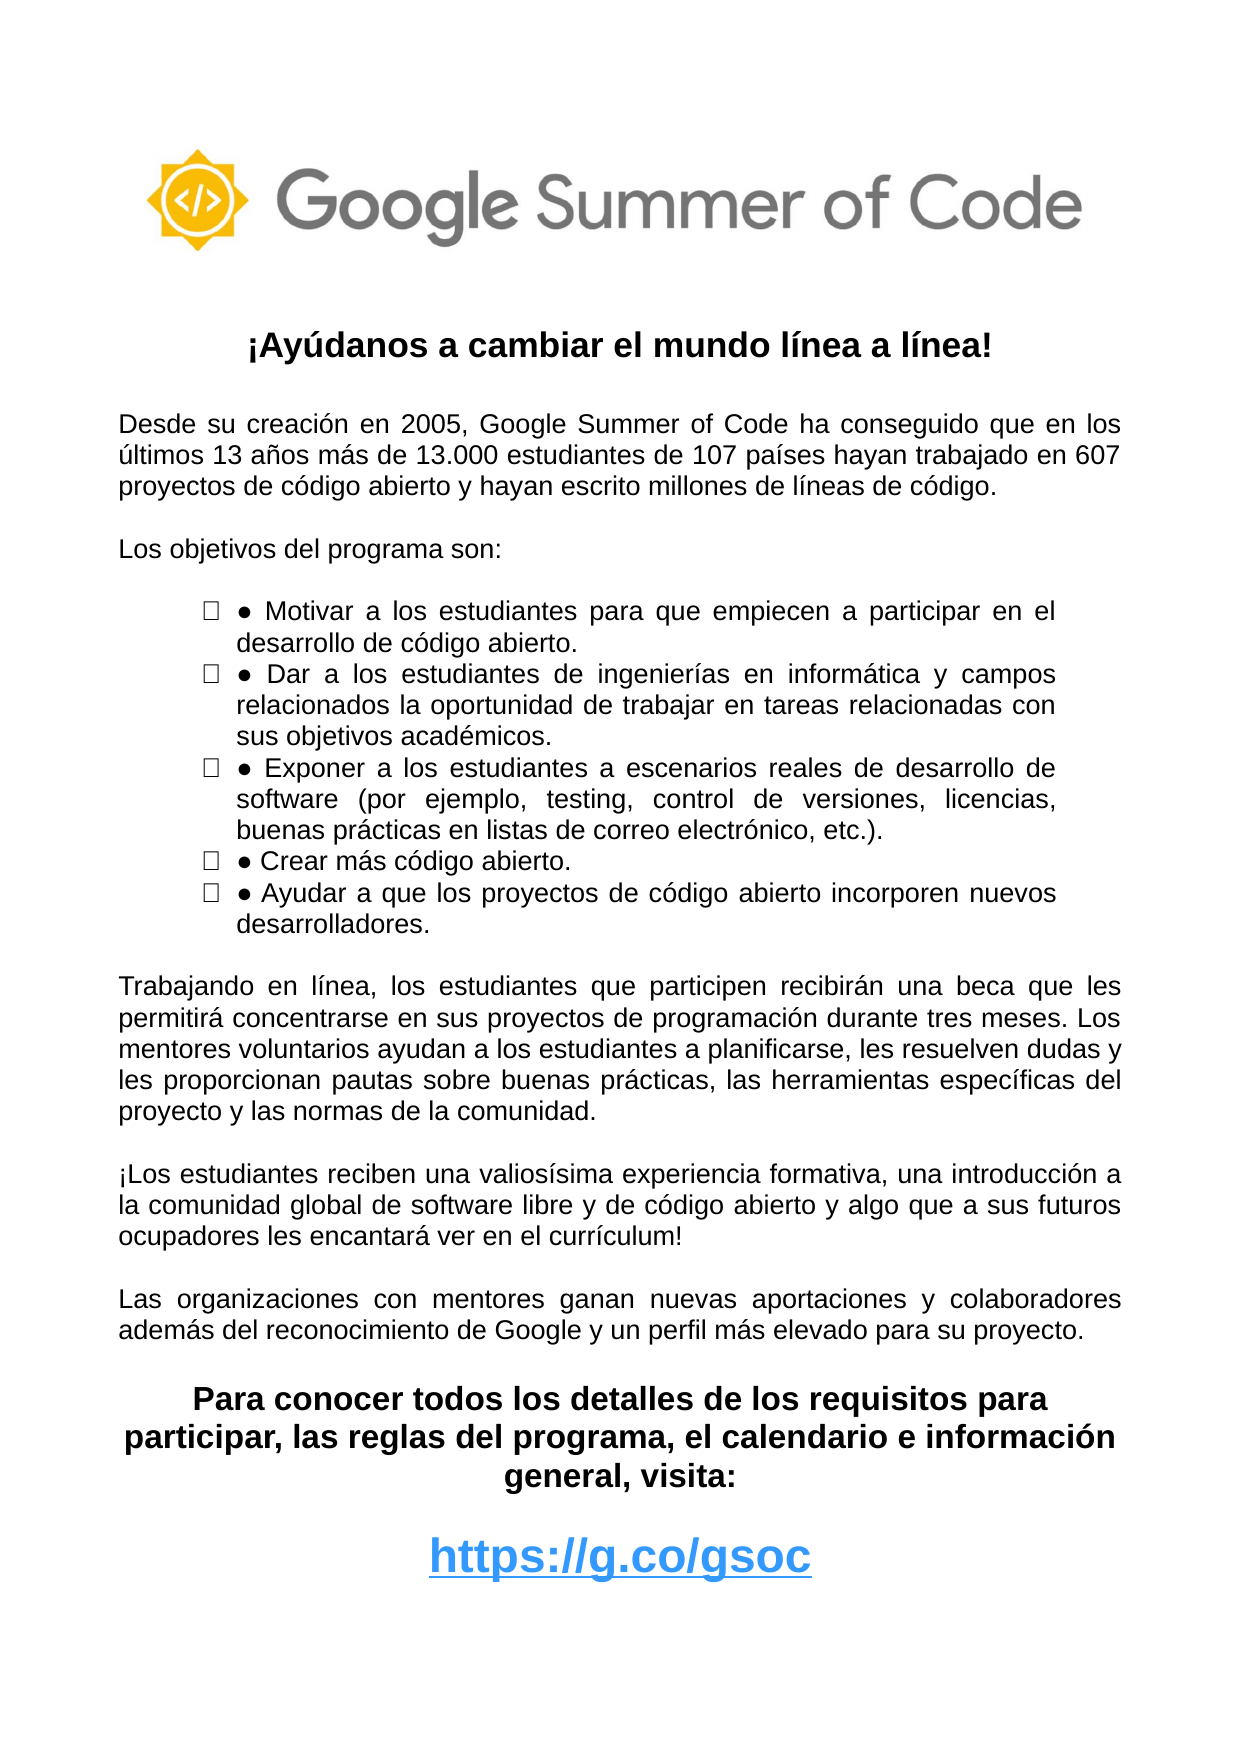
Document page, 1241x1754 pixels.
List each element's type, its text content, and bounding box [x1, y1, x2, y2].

list ● Crear más código abierto. [201, 845, 1057, 877]
text Para conocer todos los detalles de los requisitos para participar, las reglas del programa, el calendario e información general, visita: [118, 1379, 1122, 1494]
list ● Exponer a los estudiantes a escenarios reales de desarrollo de software (por ejemplo, testing, control de versiones, licencias, buenas prácticas en listas de correo electrónico, etc.). [201, 752, 1057, 845]
list ● Dar a los estudiantes de ingenierías en informática y campos relacionados la oportunidad de trabajar en tareas relacionadas con sus objetivos académicos. [201, 658, 1057, 752]
list ● Ayudar a que los proyectos de código abierto incorporen nuevos desarrolladores. [201, 877, 1057, 939]
text Desde su creación en 2005, Google Summer of Code ha conseguido que en los últimos 13 años más de 13.000 estudiantes de 107 países hayan trabajado en 607 proyectos de código abierto y hayan escrito millones de líneas de código. [118, 408, 1122, 502]
text Trabajando en línea, los estudiantes que participen recibirán una beca que les permitirá concentrarse en sus proyectos de programación durante tres meses. Los mentores voluntarios ayudan a los estudiantes a planificarse, les resuelven dudas y les proporcionan pautas sobre buenas prácticas, las herramientas específicas del proyecto y las normas de la comunidad. [118, 970, 1122, 1127]
text ¡Los estudiantes reciben una valiosísima experiencia formativa, una introducción a la comunidad global de software libre y de código abierto y algo que a sus futuros ocupadores les encantará ver en el currículum! [118, 1158, 1122, 1252]
text ¡Ayúdanos a cambiar el mundo línea a línea! [118, 324, 1122, 365]
text https://g.co/gsoc [118, 1528, 1122, 1583]
text Las organizaciones con mentores ganan nuevas aportaciones y colaboradores además del reconocimiento de Google y un perfil más elevado para su proyecto. [118, 1283, 1122, 1345]
text Los objetivos del programa son: [118, 533, 1122, 564]
list ● Motivar a los estudiantes para que empiecen a participar en el desarrollo de código abierto. [201, 595, 1057, 658]
picture [118, 118, 1123, 289]
